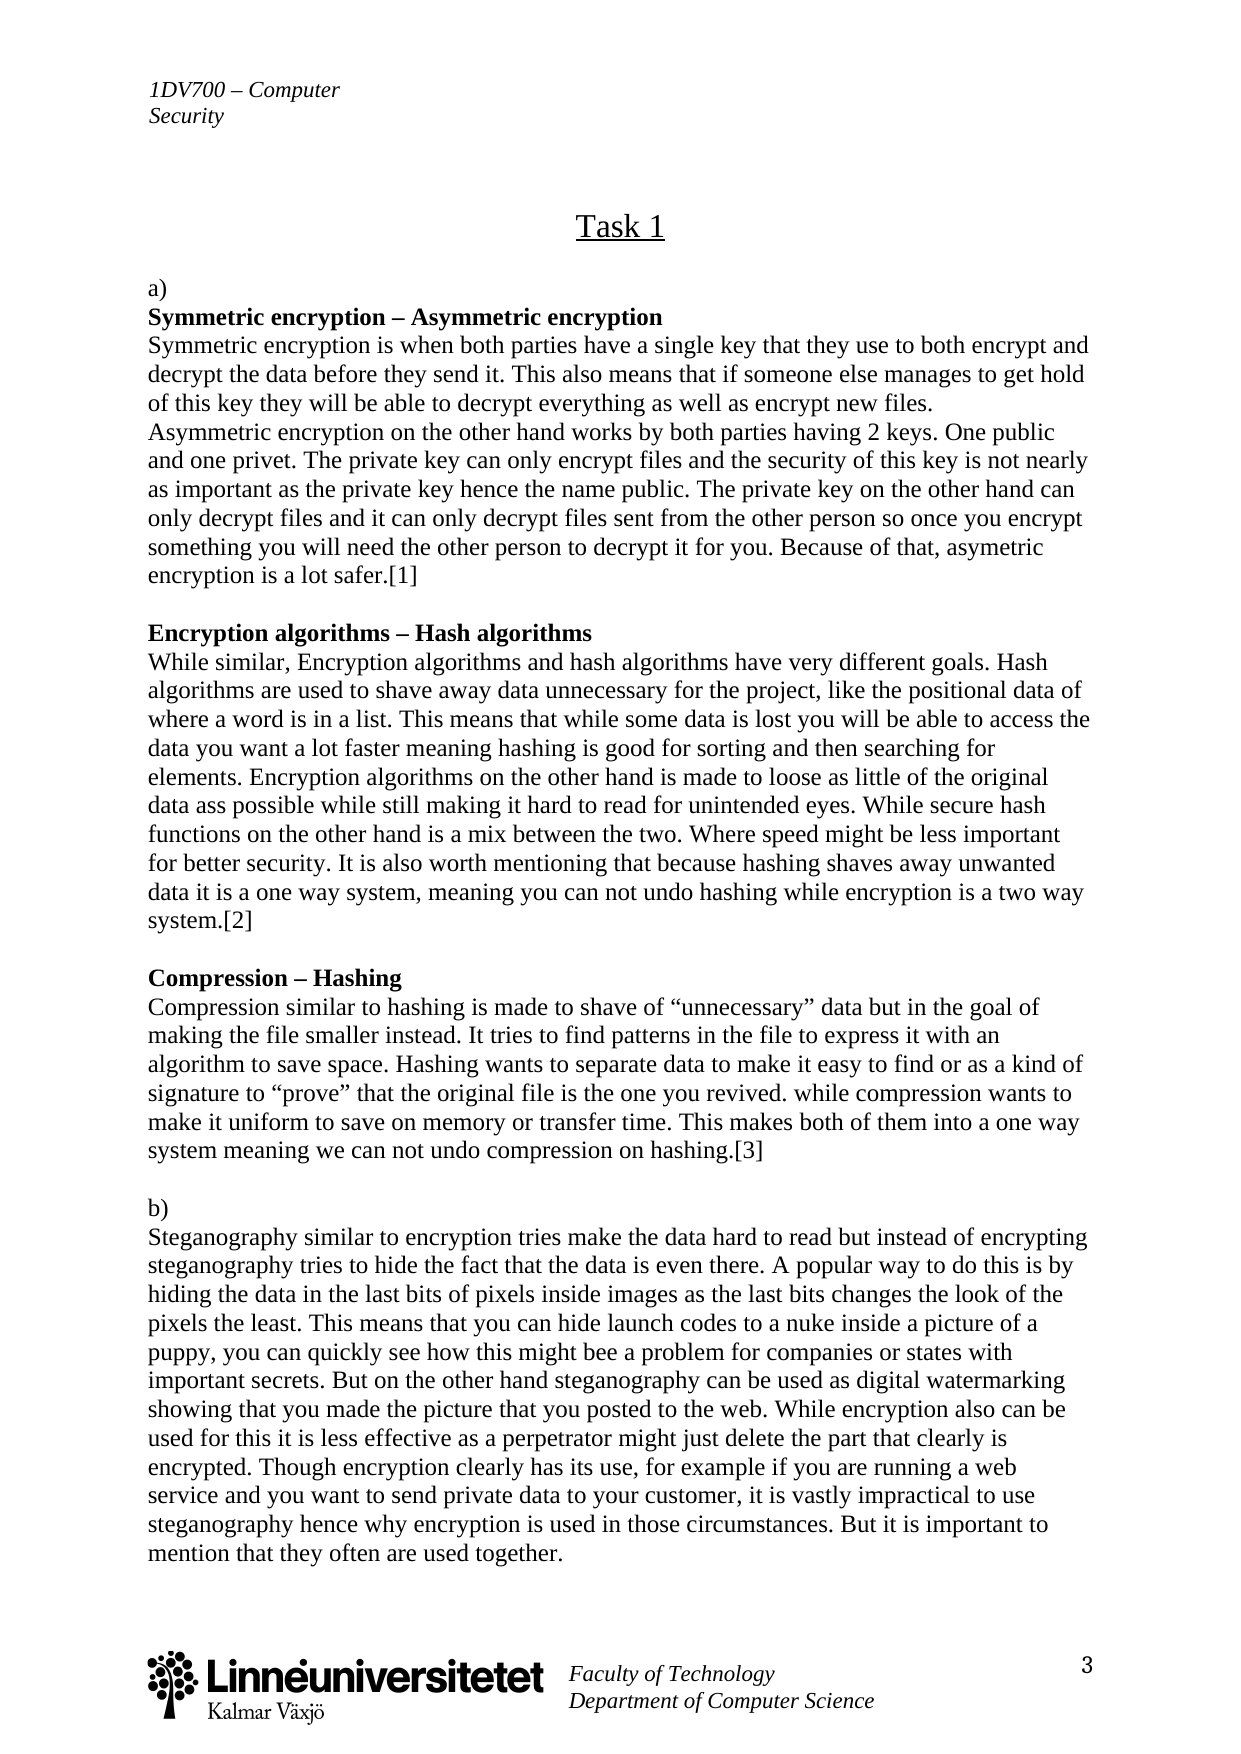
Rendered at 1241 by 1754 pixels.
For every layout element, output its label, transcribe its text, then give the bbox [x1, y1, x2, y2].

picture [147, 1651, 544, 1725]
text b) [148, 1193, 1093, 1222]
text Compression – Hashing [148, 963, 1093, 992]
text Asymmetric encryption on the other hand works by both parties having 2 keys. One public and one privet. The private key can only encrypt files and the security of this key is not nearly as important as the private key hence the name public. The private key on the other hand can only decrypt files and it can only decrypt files sent from the other person so once you encrypt something you will need the other person to decrypt it for you. Because of that, asymetric encryption is a lot safer.[1] [148, 417, 1093, 589]
text Symmetric encryption is when both parties have a single key that they use to both encrypt and decrypt the data before they send it. This also means that if someone else manages to get hold of this key they will be able to decrypt everything as well as encrypt new files. [148, 330, 1093, 417]
text Compression similar to hashing is made to shave of “unnecessary” data but in the goal of making the file smaller instead. It tries to find patterns in the file to express it with an algorithm to save space. Hashing wants to separate data to make it easy to find or as a kind of signature to “prove” that the original file is the one you revived. while compression wants to make it uniform to save on memory or transfer time. This makes both of them into a one way system meaning we can not undo compression on hashing.[3] [148, 992, 1093, 1164]
text Task 1 [148, 206, 1093, 244]
text a) [148, 273, 1093, 302]
text Encryption algorithms – Hash algorithms [148, 618, 1093, 647]
text Symmetric encryption – Asymmetric encryption [148, 302, 1093, 330]
text While similar, Encryption algorithms and hash algorithms have very different goals. Hash algorithms are used to shave away data unnecessary for the project, like the positional data of where a word is in a list. This means that while some data is lost you will be able to access the data you want a lot faster meaning hashing is good for sorting and then searching for elements. Encryption algorithms on the other hand is made to loose as little of the original data ass possible while still making it hard to read for unintended eyes. While secure hash functions on the other hand is a mix between the two. Where speed might be less important for better security. It is also worth mentioning that because hashing shaves away unwanted data it is a one way system, meaning you can not undo hashing while encryption is a two way system.[2] [148, 647, 1093, 934]
text Steganography similar to encryption tries make the data hard to read but instead of encrypting steganography tries to hide the fact that the data is even there. A popular way to do this is by hiding the data in the last bits of pixels inside images as the last bits changes the look of the pixels the least. This means that you can hide launch codes to a nuke inside a picture of a puppy, you can quickly see how this might bee a problem for companies or states with important secrets. But on the other hand steganography can be used as digital watermarking showing that you made the picture that you posted to the web. While encryption also can be used for this it is less effective as a perpetrator might just delete the part that clearly is encrypted. Though encryption clearly has its use, for example if you are running a web service and you want to send private data to your customer, it is vastly impractical to use steganography hence why encryption is used in those circumstances. But it is important to mention that they often are used together. [148, 1222, 1093, 1567]
